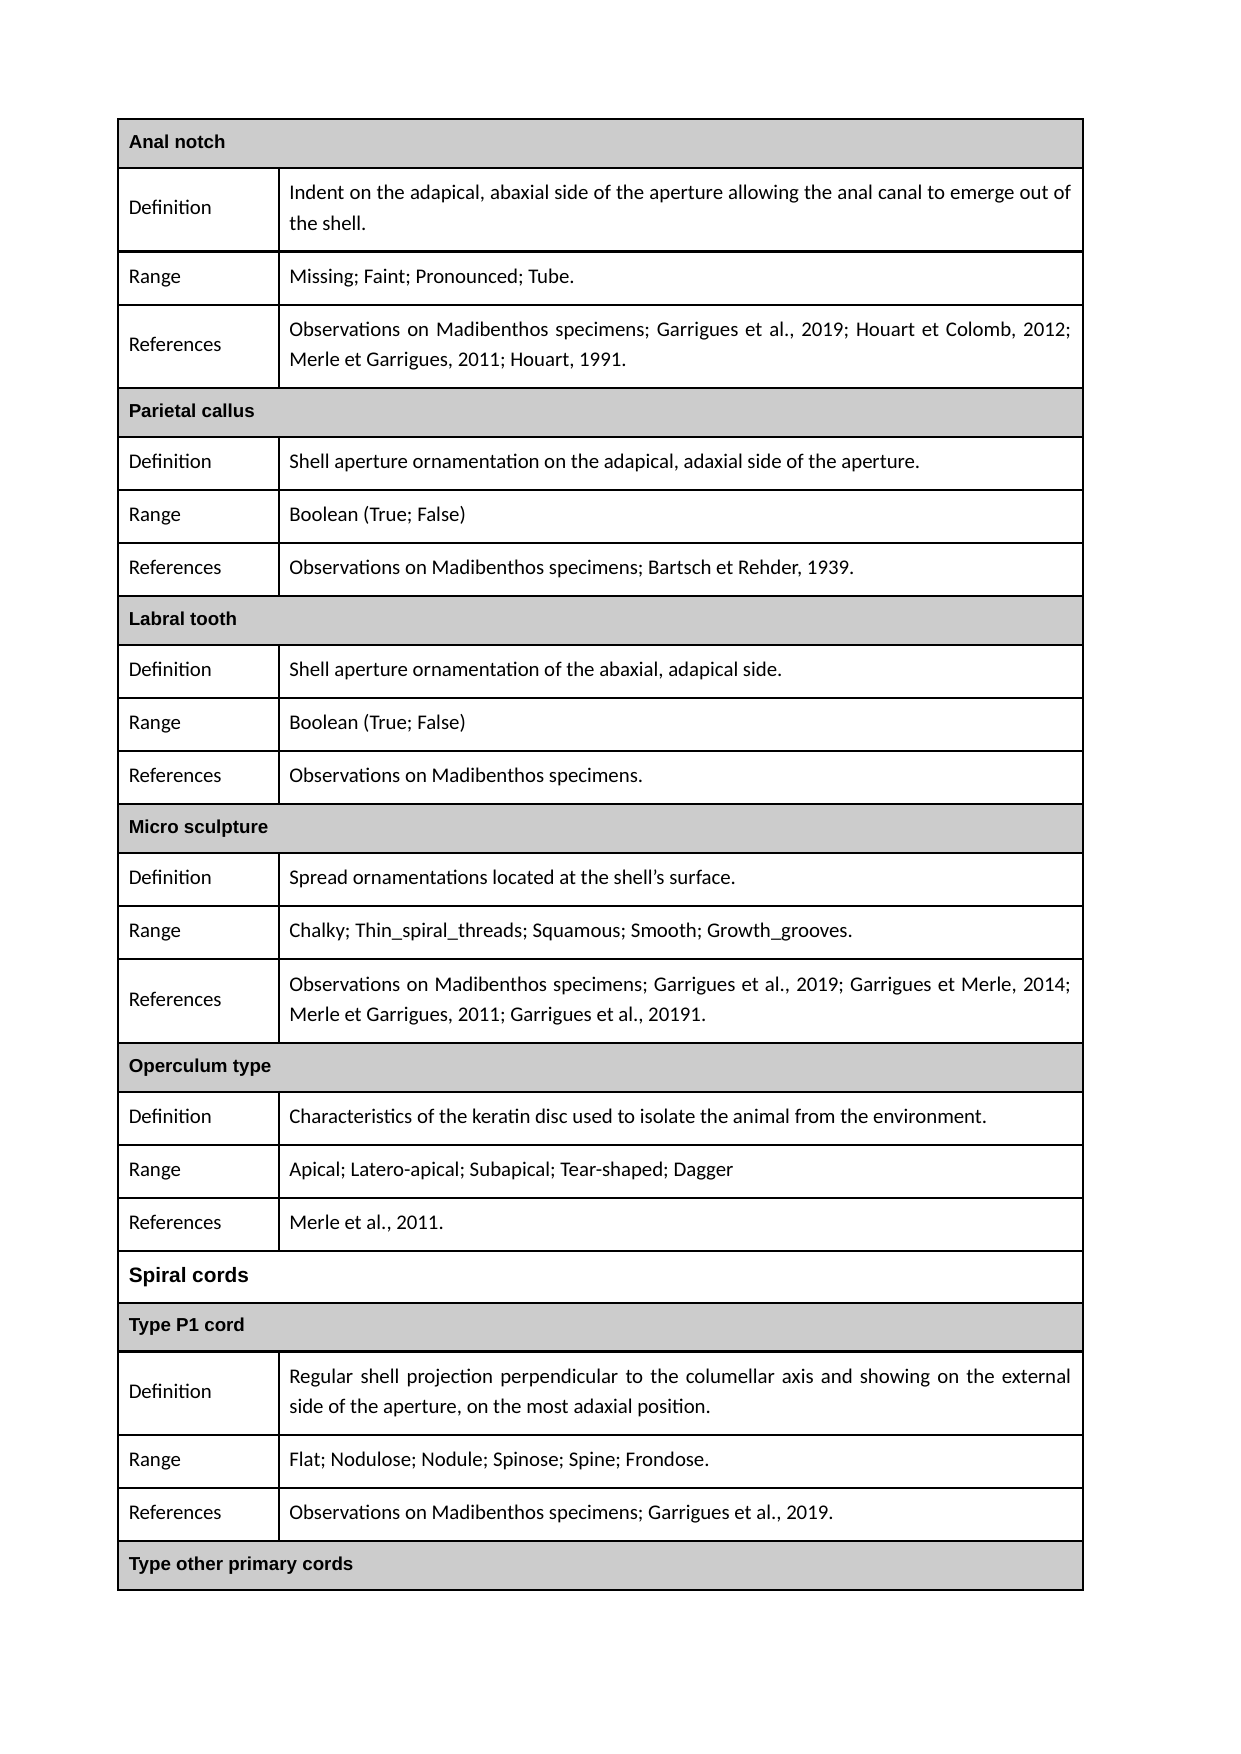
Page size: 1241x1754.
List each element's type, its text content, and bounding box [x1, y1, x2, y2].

table_cell Parietal callus [119, 389, 1082, 436]
table_cell Spread ornamentations located at the shell’s surface. [280, 854, 1082, 905]
table_cell References [119, 960, 278, 1042]
table_cell Regular shell projection perpendicular to the columellar axis and showing on the external side of the aperture, on the most adaxial position. [280, 1353, 1082, 1434]
table_cell Chalky; Thin_spiral_threads; Squamous; Smooth; Growth_grooves. [280, 907, 1082, 958]
table_cell References [119, 1199, 278, 1250]
table_cell Anal notch [119, 120, 1082, 167]
table_cell Observations on Madibenthos specimens; Bartsch et Rehder, 1939. [280, 544, 1082, 595]
table_cell References [119, 1489, 278, 1540]
table_cell Boolean (True; False) [280, 491, 1082, 542]
table_cell Range [119, 699, 278, 750]
table_cell Missing; Faint; Pronounced; Tube. [280, 253, 1082, 303]
table_cell Merle et al., 2011. [280, 1199, 1082, 1250]
table_cell Definition [119, 1093, 278, 1144]
table_cell Definition [119, 646, 278, 697]
table_cell Range [119, 907, 278, 958]
table_cell Range [119, 253, 278, 303]
table_cell Operculum type [119, 1044, 1082, 1091]
table_cell Type P1 cord [119, 1304, 1082, 1350]
table_cell Spiral cords [119, 1252, 1082, 1302]
table_cell Type other primary cords [119, 1542, 1082, 1589]
table_cell Definition [119, 854, 278, 905]
table_cell Range [119, 1146, 278, 1197]
table_cell Labral tooth [119, 597, 1082, 644]
table_cell Boolean (True; False) [280, 699, 1082, 750]
table_cell Definition [119, 1353, 278, 1434]
table_cell Shell aperture ornamentation on the adapical, adaxial side of the aperture. [280, 438, 1082, 489]
table_cell Definition [119, 169, 278, 250]
table_cell Flat; Nodulose; Nodule; Spinose; Spine; Frondose. [280, 1436, 1082, 1487]
table_cell Observations on Madibenthos specimens; Garrigues et al., 2019; Houart et Colomb, 2012; Merle et Garrigues, 2011; Houart, 1991. [280, 306, 1082, 387]
table_cell Definition [119, 438, 278, 489]
table_cell Observations on Madibenthos specimens; Garrigues et al., 2019. [280, 1489, 1082, 1540]
table_cell Apical; Latero-apical; Subapical; Tear-shaped; Dagger [280, 1146, 1082, 1197]
table_cell Indent on the adapical, abaxial side of the aperture allowing the anal canal to emerge out of the shell. [280, 169, 1082, 250]
table_cell Shell aperture ornamentation of the abaxial, adapical side. [280, 646, 1082, 697]
table_cell References [119, 306, 278, 387]
table_cell Micro sculpture [119, 805, 1082, 852]
table_cell Observations on Madibenthos specimens; Garrigues et al., 2019; Garrigues et Merle, 2014; Merle et Garrigues, 2011; Garrigues et al., 20191. [280, 960, 1082, 1042]
table_cell Observations on Madibenthos specimens. [280, 752, 1082, 803]
table_cell Range [119, 491, 278, 542]
table_cell Characteristics of the keratin disc used to isolate the animal from the environment. [280, 1093, 1082, 1144]
table_cell References [119, 752, 278, 803]
table_cell References [119, 544, 278, 595]
table_cell Range [119, 1436, 278, 1487]
